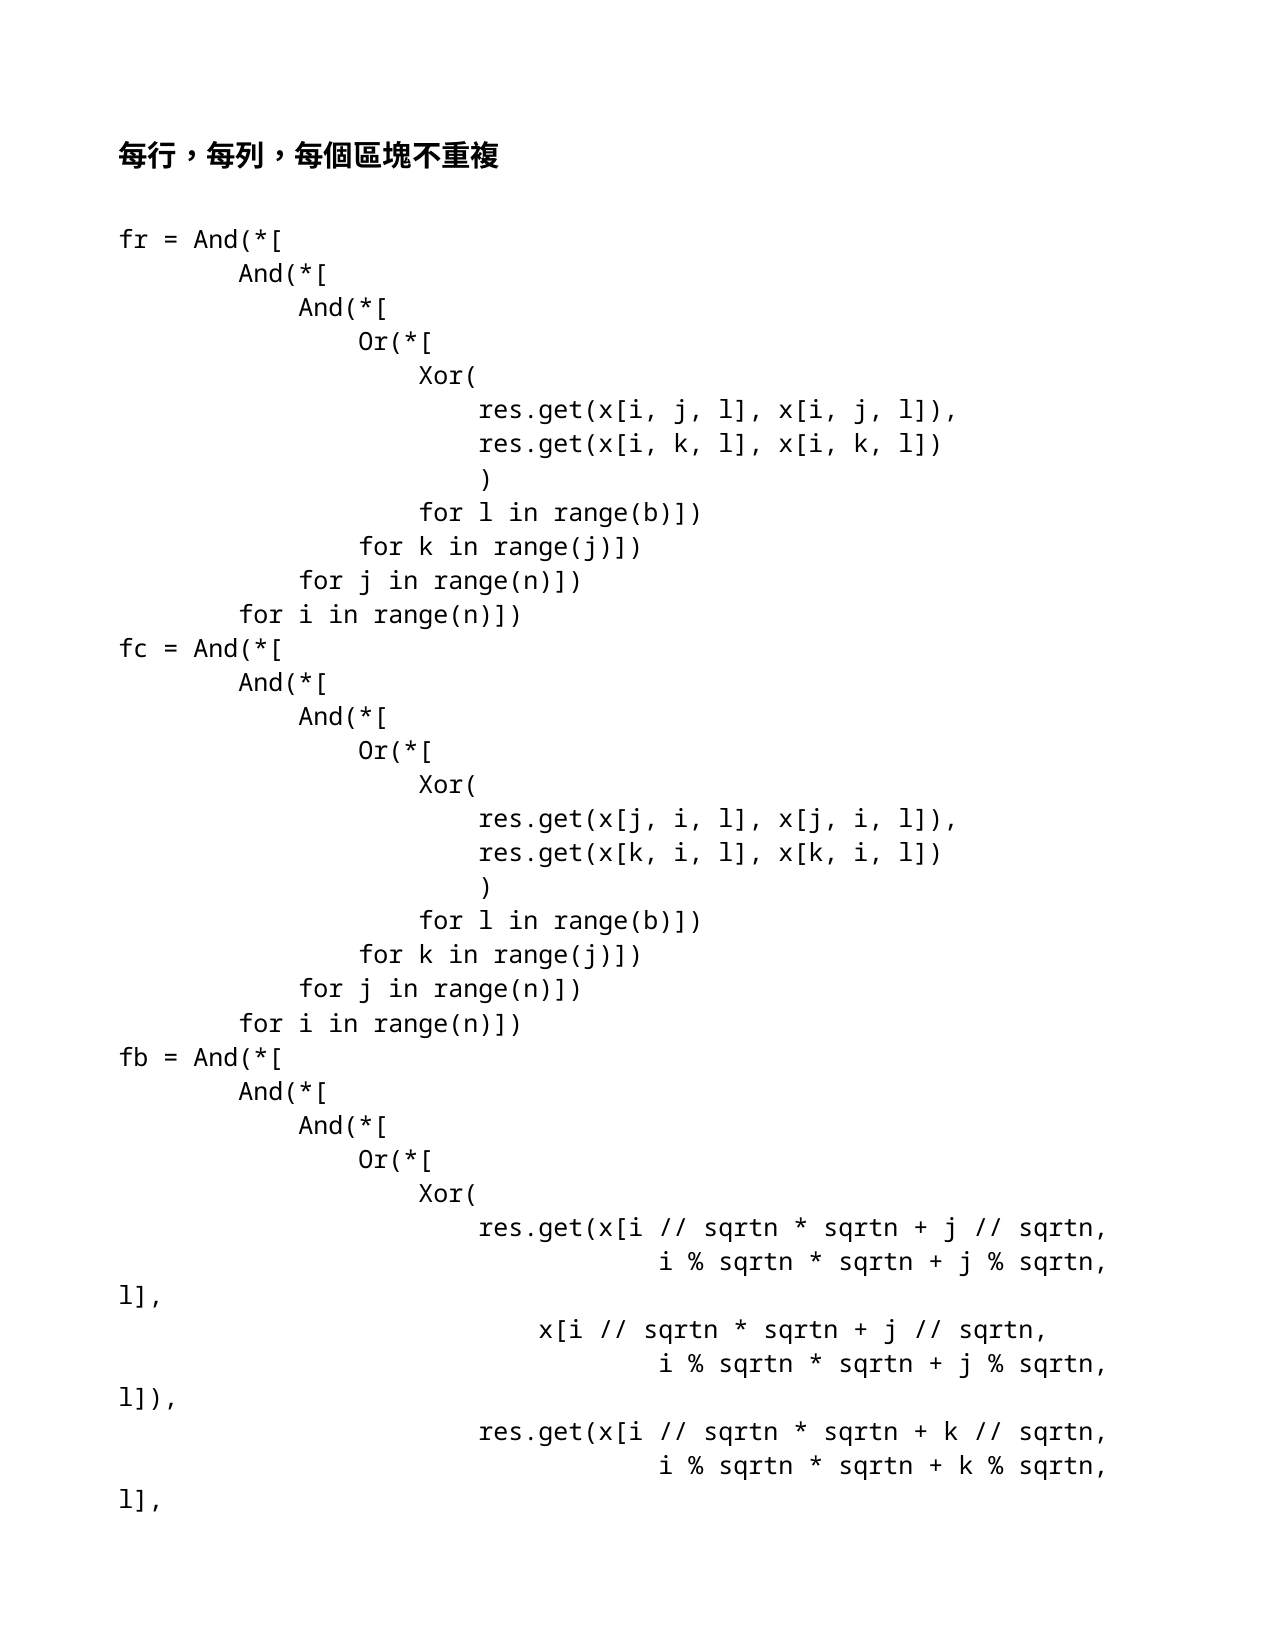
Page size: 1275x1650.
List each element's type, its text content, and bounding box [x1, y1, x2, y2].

text ) [118, 460, 1157, 494]
text Or(*[ [118, 733, 1157, 767]
text x[i // sqrtn * sqrtn + j // sqrtn, [118, 1312, 1157, 1346]
text Xor( [118, 767, 1157, 801]
text i % sqrtn * sqrtn + j % sqrtn, l], [118, 1244, 1157, 1312]
text res.get(x[i // sqrtn * sqrtn + k // sqrtn, [118, 1414, 1157, 1448]
text i % sqrtn * sqrtn + k % sqrtn, l], [118, 1448, 1157, 1516]
text Xor( [118, 1176, 1157, 1209]
text And(*[ [118, 664, 1157, 699]
text for j in range(n)]) [118, 562, 1157, 596]
text Or(*[ [118, 1141, 1157, 1176]
text res.get(x[k, i, l], x[k, i, l]) [118, 835, 1157, 869]
text Or(*[ [118, 324, 1157, 358]
text And(*[ [118, 1073, 1157, 1107]
text And(*[ [118, 290, 1157, 324]
text res.get(x[i, j, l], x[i, j, l]), [118, 392, 1157, 426]
text for i in range(n)]) [118, 596, 1157, 631]
text And(*[ [118, 256, 1157, 290]
text for i in range(n)]) [118, 1005, 1157, 1039]
text for k in range(j)]) [118, 528, 1157, 562]
text ) [118, 869, 1157, 903]
text for j in range(n)]) [118, 971, 1157, 1005]
text And(*[ [118, 699, 1157, 733]
text for l in range(b)]) [118, 494, 1157, 528]
text i % sqrtn * sqrtn + j % sqrtn, l]), [118, 1346, 1157, 1414]
text Xor( [118, 358, 1157, 392]
text for l in range(b)]) [118, 903, 1157, 937]
text fc = And(*[ [118, 631, 1157, 664]
text And(*[ [118, 1107, 1157, 1141]
text res.get(x[i, k, l], x[i, k, l]) [118, 426, 1157, 460]
text res.get(x[j, i, l], x[j, i, l]), [118, 801, 1157, 835]
text fb = And(*[ [118, 1039, 1157, 1073]
text for k in range(j)]) [118, 937, 1157, 971]
subtitle 每行，每列，每個區塊不重複 [118, 133, 1157, 175]
text res.get(x[i // sqrtn * sqrtn + j // sqrtn, [118, 1209, 1157, 1244]
text fr = And(*[ [118, 222, 1157, 256]
